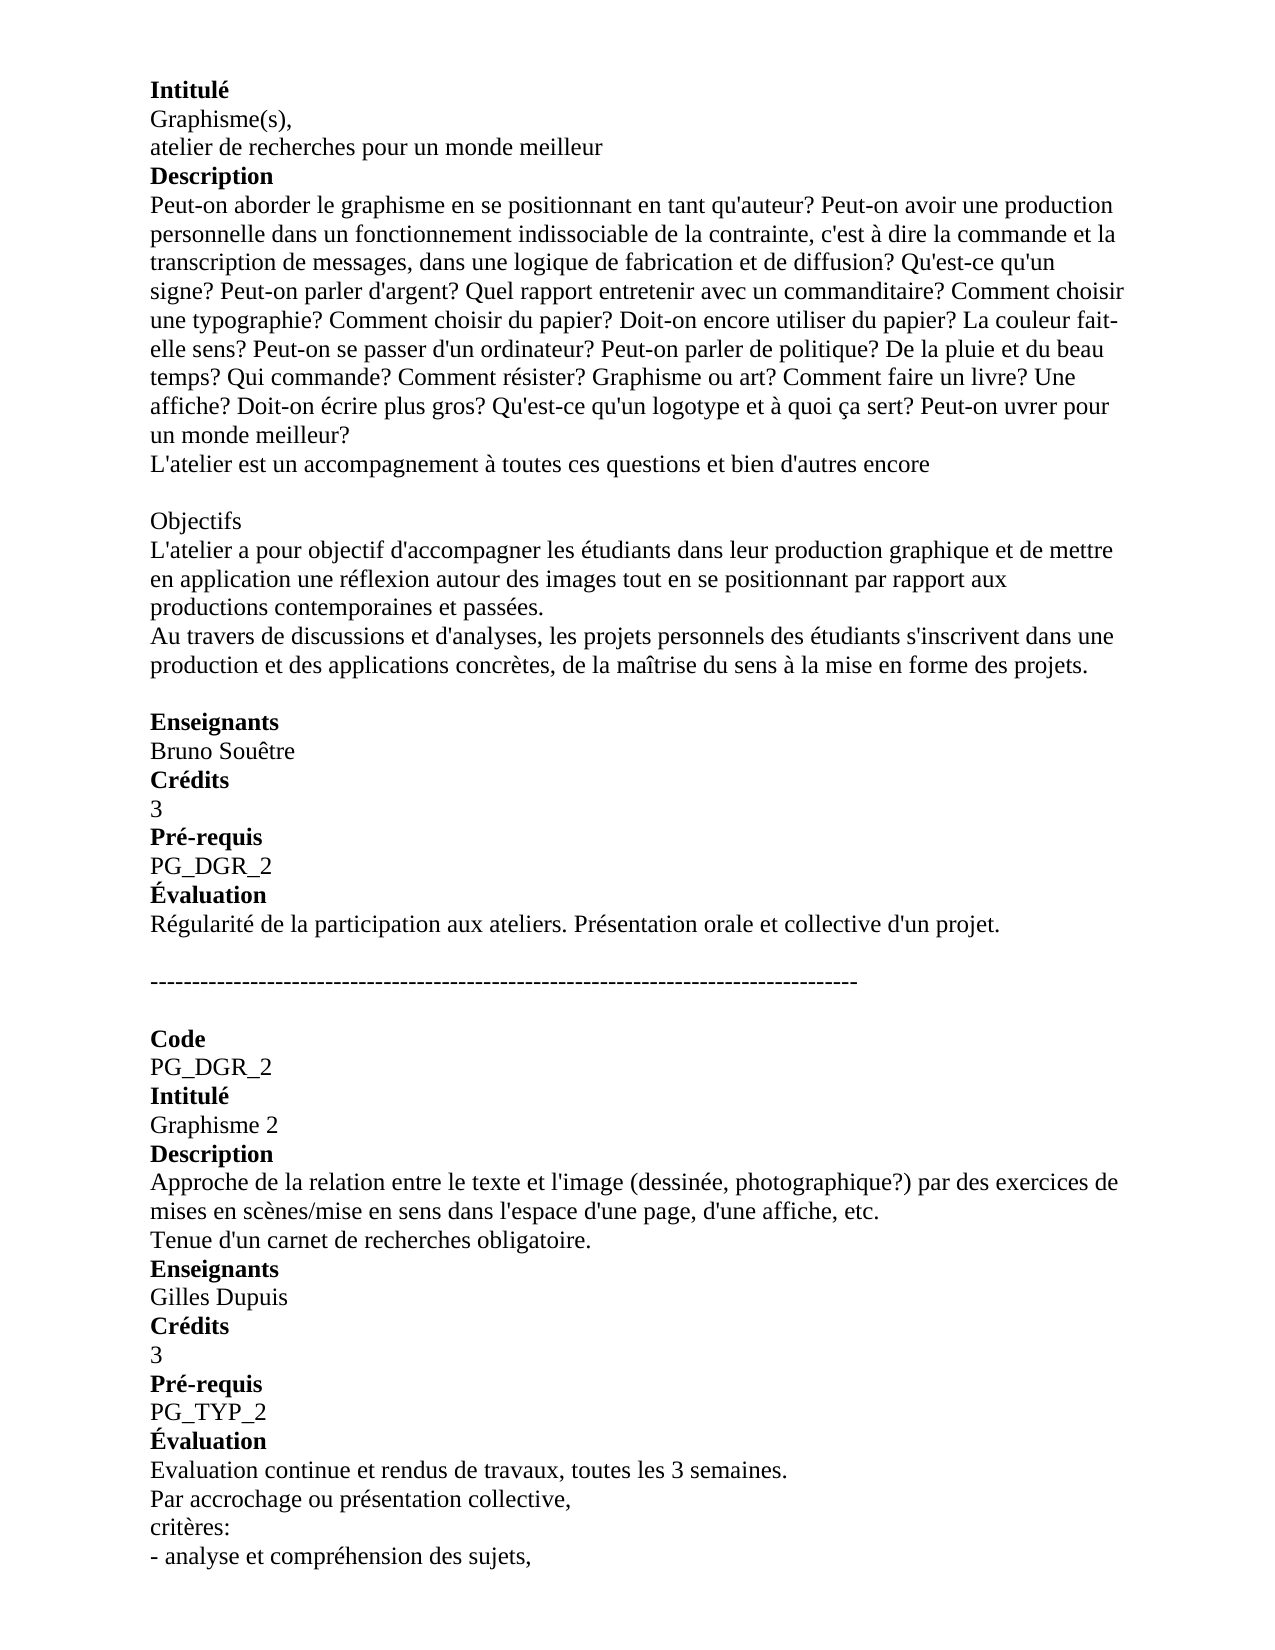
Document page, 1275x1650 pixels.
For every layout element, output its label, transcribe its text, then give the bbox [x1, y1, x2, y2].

text Intitulé [150, 75, 1125, 104]
text Bruno Souêtre [150, 736, 1125, 765]
text Crédits [150, 1311, 1125, 1340]
text 3 [150, 1340, 1125, 1369]
text Evaluation continue et rendus de travaux, toutes les 3 semaines. Par accrochage ou présentation collective, critères: - analyse et compréhension des sujets, [150, 1455, 1125, 1570]
text PG_TYP_2 [150, 1397, 1125, 1426]
text Peut-on aborder le graphisme en se positionnant en tant qu'auteur? Peut-on avoir une production personnelle dans un fonctionnement indissociable de la contrainte, c'est à dire la commande et la transcription de messages, dans une logique de fabrication et de diffusion? Qu'est-ce qu'un signe? Peut-on parler d'argent? Quel rapport entretenir avec un commanditaire? Comment choisir une typographie? Comment choisir du papier? Doit-on encore utiliser du papier? La couleur fait-elle sens? Peut-on se passer d'un ordinateur? Peut-on parler de politique? De la pluie et du beau temps? Qui commande? Comment résister? Graphisme ou art? Comment faire un livre? Une affiche? Doit-on écrire plus gros? Qu'est-ce qu'un logotype et à quoi ça sert? Peut-on uvrer pour un monde meilleur? L'atelier est un accompagnement à toutes ces questions et bien d'autres encore Objectifs L'atelier a pour objectif d'accompagner les étudiants dans leur production graphique et de mettre en application une réflexion autour des images tout en se positionnant par rapport aux productions contemporaines et passées. Au travers de discussions et d'analyses, les projets personnels des étudiants s'inscrivent dans une production et des applications concrètes, de la maîtrise du sens à la mise en forme des projets. [150, 190, 1125, 707]
text Pré-requis [150, 822, 1125, 851]
text Description [150, 1139, 1125, 1167]
text PG_DGR_2 [150, 1052, 1125, 1081]
text Graphisme 2 [150, 1110, 1125, 1139]
text Évaluation [150, 880, 1125, 909]
text Description [150, 161, 1125, 190]
text Graphisme(s), atelier de recherches pour un monde meilleur [150, 104, 1125, 161]
text 3 [150, 794, 1125, 822]
text Évaluation [150, 1426, 1125, 1455]
text Approche de la relation entre le texte et l'image (dessinée, photographique?) par des exercices de mises en scènes/mise en sens dans l'espace d'une page, d'une affiche, etc. Tenue d'un carnet de recherches obligatoire. [150, 1167, 1125, 1254]
text Intitulé [150, 1081, 1125, 1110]
text Gilles Dupuis [150, 1282, 1125, 1311]
text Enseignants [150, 707, 1125, 736]
text PG_DGR_2 [150, 851, 1125, 880]
text Enseignants [150, 1254, 1125, 1282]
text Pré-requis [150, 1369, 1125, 1397]
text Crédits [150, 765, 1125, 794]
text Code [150, 1024, 1125, 1052]
text ------------------------------------------------------------------------------------- [150, 966, 1125, 995]
text Régularité de la participation aux ateliers. Présentation orale et collective d'un projet. [150, 909, 1125, 937]
